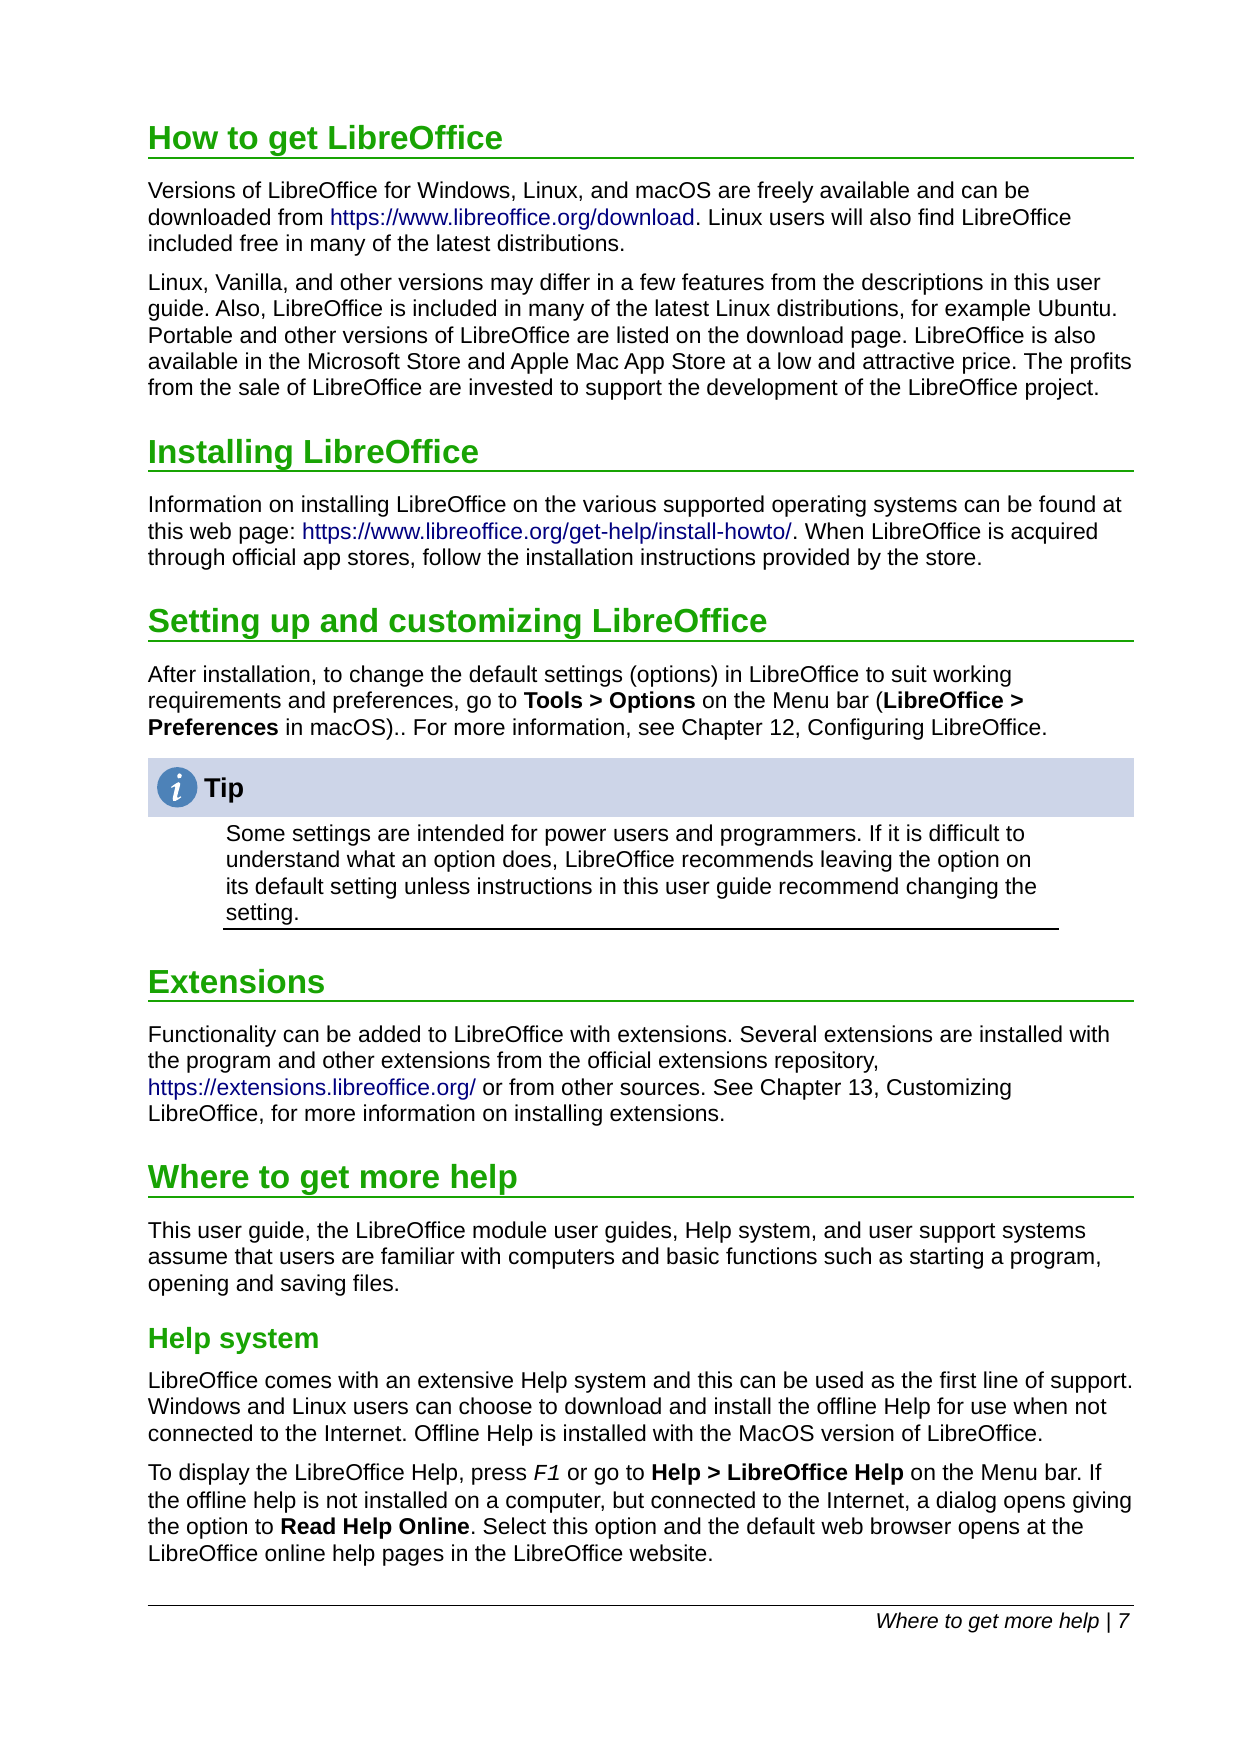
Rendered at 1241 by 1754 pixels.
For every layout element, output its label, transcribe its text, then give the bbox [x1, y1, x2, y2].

text To display the LibreOffice Help, press F1 or go to Help > LibreOffice Help on the Menu bar. If the offline help is not installed on a computer, but connected to the Internet, a dialog opens giving the option to Read Help Online. Select this option and the default web browser opens at the LibreOffice online help pages in the LibreOffice website. [148, 1458, 1134, 1566]
text Functionality can be added to LibreOffice with extensions. Several extensions are installed with the program and other extensions from the official extensions repository, https://extensions.libreoffice.org/ or from other sources. See Chapter 13, Customizing LibreOffice, for more information on installing extensions. [148, 1021, 1134, 1126]
text Some settings are intended for power users and programmers. If it is difficult to understand what an option does, LibreOffice recommends leaving the option on its default setting unless instructions in this user guide recommend changing the setting. [223, 817, 1059, 928]
text Versions of LibreOffice for Windows, Linux, and macOS are freely available and can be downloaded from https://www.libreoffice.org/download. Linux users will also find LibreOffice included free in many of the latest distributions. [148, 177, 1134, 256]
subtitle Setting up and customizing LibreOffice [148, 602, 1134, 640]
subtitle Tip [148, 758, 1134, 817]
text LibreOffice comes with an extensive Help system and this can be used as the first line of support. Windows and Linux users can choose to download and install the offline Help for use when not connected to the Internet. Offline Help is installed with the MacOS version of LibreOffice. [148, 1367, 1134, 1446]
subtitle Help system [148, 1321, 1134, 1354]
text This user guide, the LibreOffice module user guides, Help system, and user support systems assume that users are familiar with computers and basic functions such as starting a program, opening and saving files. [148, 1217, 1134, 1296]
subtitle How to get LibreOffice [148, 118, 1134, 157]
text Linux, Vanilla, and other versions may differ in a few features from the descriptions in this user guide. Also, LibreOffice is included in many of the latest Linux distributions, for example Ubuntu. Portable and other versions of LibreOffice are listed on the download page. LibreOffice is also available in the Microsoft Store and Apple Mac App Store at a low and attractive price. The profits from the sale of LibreOffice are invested to support the development of the LibreOffice project. [148, 269, 1134, 401]
subtitle Extensions [148, 962, 1134, 1000]
text Information on installing LibreOffice on the various supported operating systems can be found at this web page: https://www.libreoffice.org/get-help/install-howto/. When LibreOffice is acquired through official app stores, follow the installation instructions provided by the store. [148, 491, 1134, 570]
text After installation, to change the default settings (options) in LibreOffice to suit working requirements and preferences, go to Tools > Options on the Menu bar (LibreOffice > Preferences in macOS).. For more information, see Chapter 12, Configuring LibreOffice. [148, 661, 1134, 740]
subtitle Installing LibreOffice [148, 432, 1134, 470]
subtitle Where to get more help [148, 1158, 1134, 1196]
